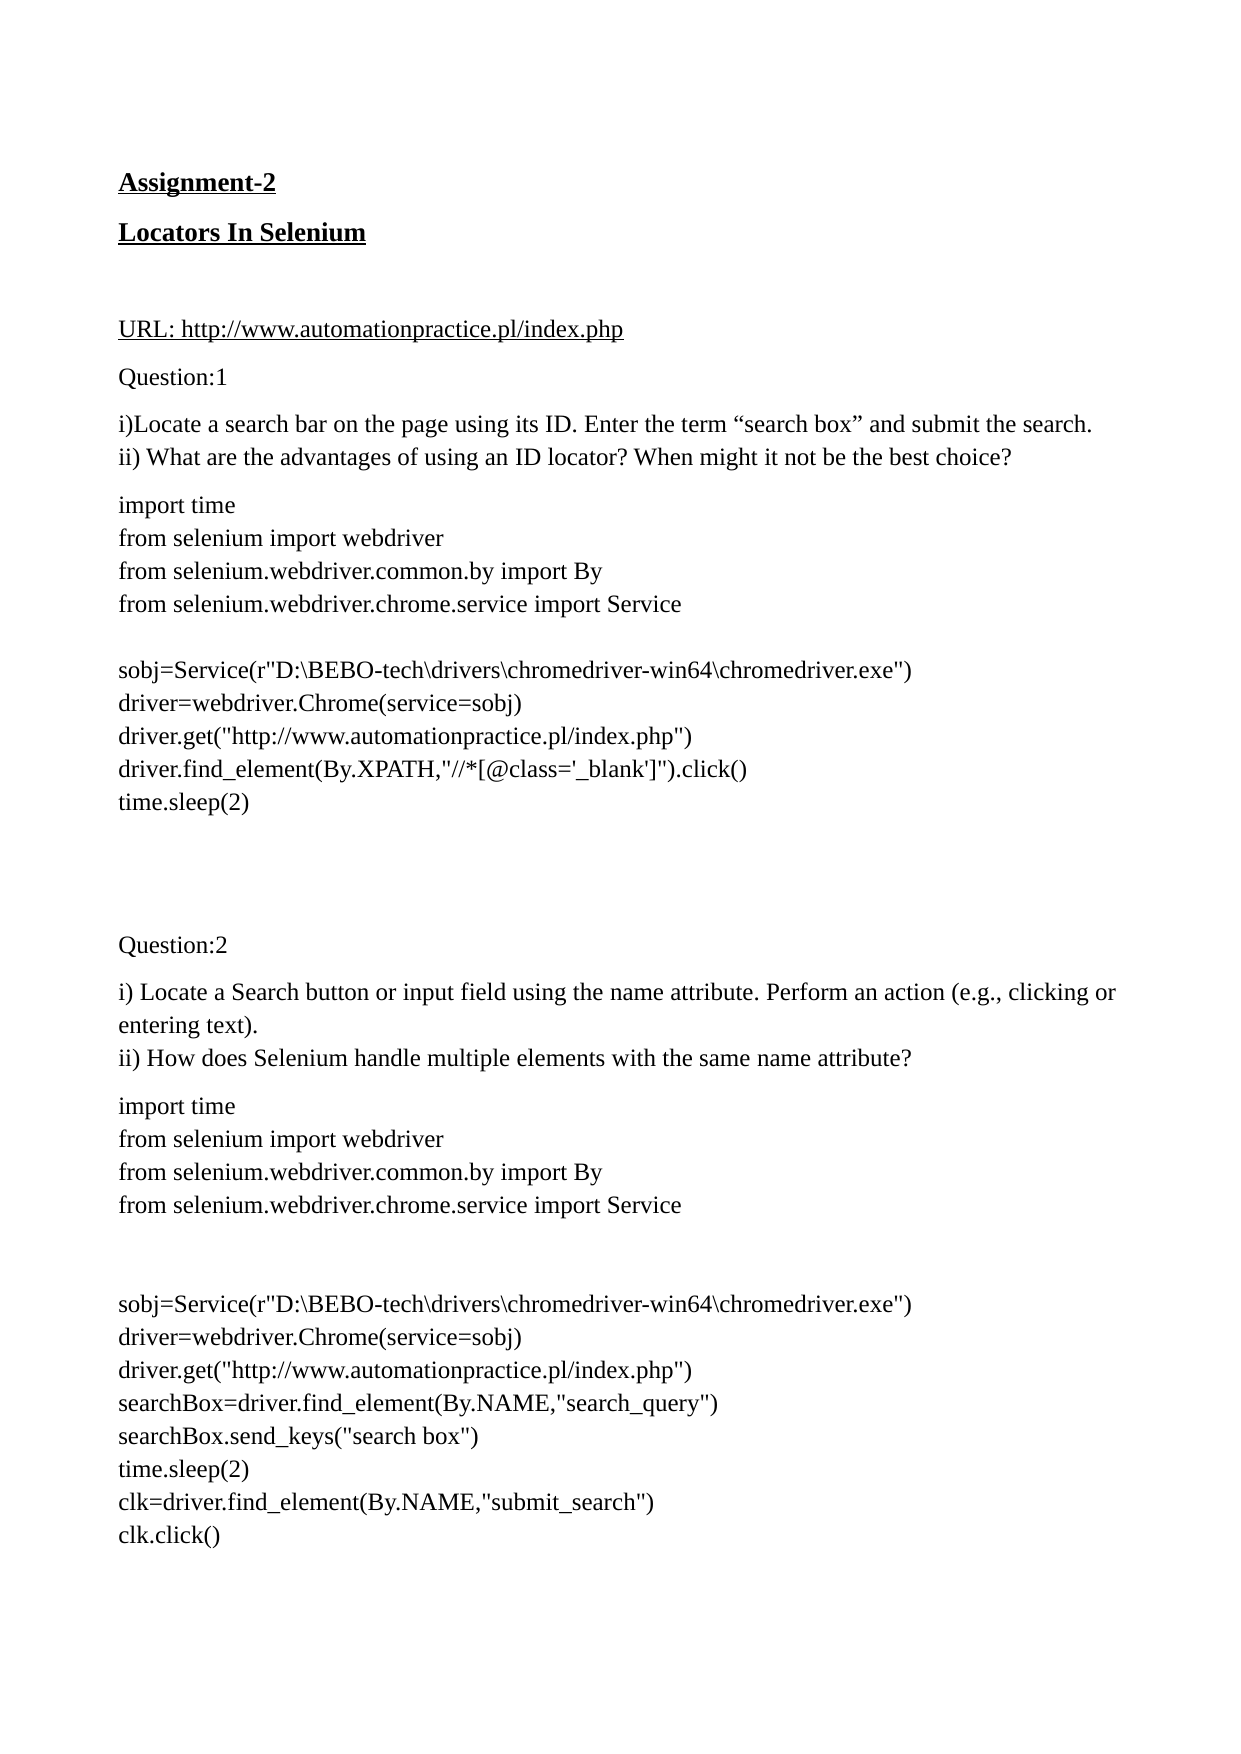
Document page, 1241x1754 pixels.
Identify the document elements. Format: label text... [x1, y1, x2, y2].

text import time from selenium import webdriver from selenium.webdriver.common.by import By from selenium.webdriver.chrome.service import Service sobj=Service(r"D:\BEBO-tech\drivers\chromedriver-win64\chromedriver.exe") driver=webdriver.Chrome(service=sobj) driver.get("http://www.automationpractice.pl/index.php") searchBox=driver.find_element(By.NAME,"search_query") searchBox.send_keys("search box") time.sleep(2) clk=driver.find_element(By.NAME,"submit_search") clk.click() [118, 1091, 1122, 1549]
text i)Locate a search bar on the page using its ID. Enter the term “search box” and submit the search. [118, 409, 1122, 438]
text import time from selenium import webdriver from selenium.webdriver.common.by import By from selenium.webdriver.chrome.service import Service sobj=Service(r"D:\BEBO-tech\drivers\chromedriver-win64\chromedriver.exe") driver=webdriver.Chrome(service=sobj) driver.get("http://www.automationpractice.pl/index.php") driver.find_element(By.XPATH,"//*[@class='_blank']").click() time.sleep(2) [118, 490, 1122, 816]
text Question:2 [118, 930, 1122, 958]
text Locators In Selenium [118, 216, 1122, 247]
text ii) How does Selenium handle multiple elements with the same name attribute? [118, 1043, 1122, 1072]
text URL: http://www.automationpractice.pl/index.php [118, 314, 1122, 343]
text Assignment-2 [118, 166, 1122, 197]
text ii) What are the advantages of using an ID locator? When might it not be the best choice? [118, 442, 1122, 471]
text i) Locate a Search button or input field using the name attribute. Perform an action (e.g., clicking or entering text). [118, 977, 1122, 1039]
text Question:1 [118, 362, 1122, 390]
